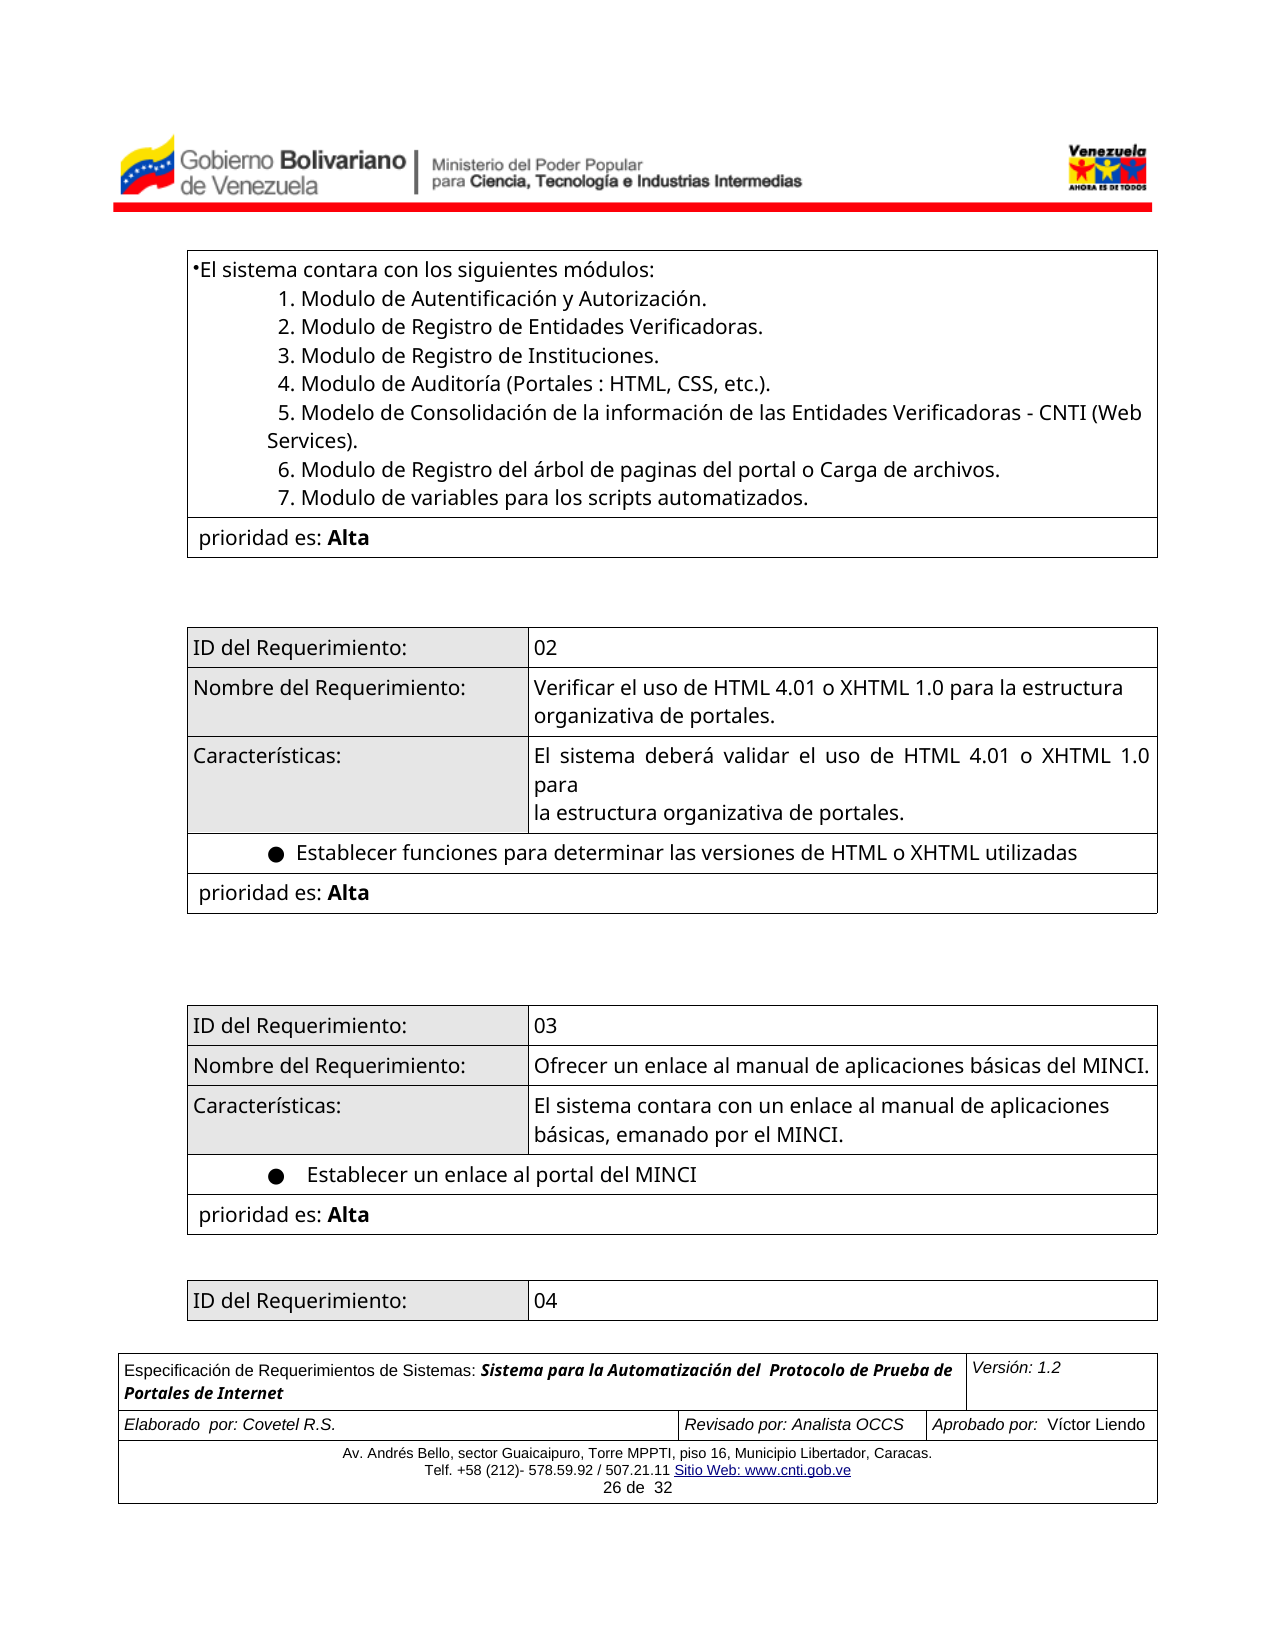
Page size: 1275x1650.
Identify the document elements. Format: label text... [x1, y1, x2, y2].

table_header ID del Requerimiento: [188, 628, 528, 667]
table_header 03 [529, 1006, 1157, 1045]
table_cell Características: [188, 1086, 528, 1154]
table_cell prioridad es: Alta [188, 874, 1157, 912]
table_header 02 [529, 628, 1157, 667]
table_cell El sistema contara con un enlace al manual de aplicaciones básicas, emanado por el MINCI. [529, 1086, 1157, 1154]
table_cell ● Establecer un enlace al portal del MINCI [188, 1155, 1157, 1194]
table_cell Ofrecer un enlace al manual de aplicaciones básicas del MINCI. [529, 1046, 1157, 1085]
table_cell El sistema deberá validar el uso de HTML 4.01 o XHTML 1.0 para la estructura organizativa de portales. [529, 737, 1157, 832]
table_cell Establecer una interfaz gráfica de acuerdo al formato establecido. El sistema contara con los siguientes módulos: 1. Modulo de Autentificación y Autorización. 2. Modulo de Registro de Entidades Verificadoras. 3. Modulo de Registro de Instituciones. 4. Modulo de Auditoría (Portales : HTML, CSS, etc.). 5. Modelo de Consolidación de la información de las Entidades Verificadoras - CNTI (Web Services). 6. Modulo de Registro del árbol de paginas del portal o Carga de archivos. 7. Modulo de variables para los scripts automatizados. [188, 251, 1157, 517]
table_header 04 [529, 1281, 1157, 1320]
picture [113, 126, 1153, 212]
table_cell Nombre del Requerimiento: [188, 668, 528, 736]
table_cell Verificar el uso de HTML 4.01 o XHTML 1.0 para la estructura organizativa de portales. [529, 668, 1157, 736]
table_cell Nombre del Requerimiento: [188, 1046, 528, 1085]
table_header ID del Requerimiento: [188, 1281, 528, 1320]
table_header ID del Requerimiento: [188, 1006, 528, 1045]
table_cell prioridad es: Alta [188, 1195, 1157, 1234]
table_cell ● Establecer funciones para determinar las versiones de HTML o XHTML utilizadas [188, 834, 1157, 872]
table_cell prioridad es: Alta [188, 518, 1157, 557]
table_cell Características: [188, 737, 528, 832]
